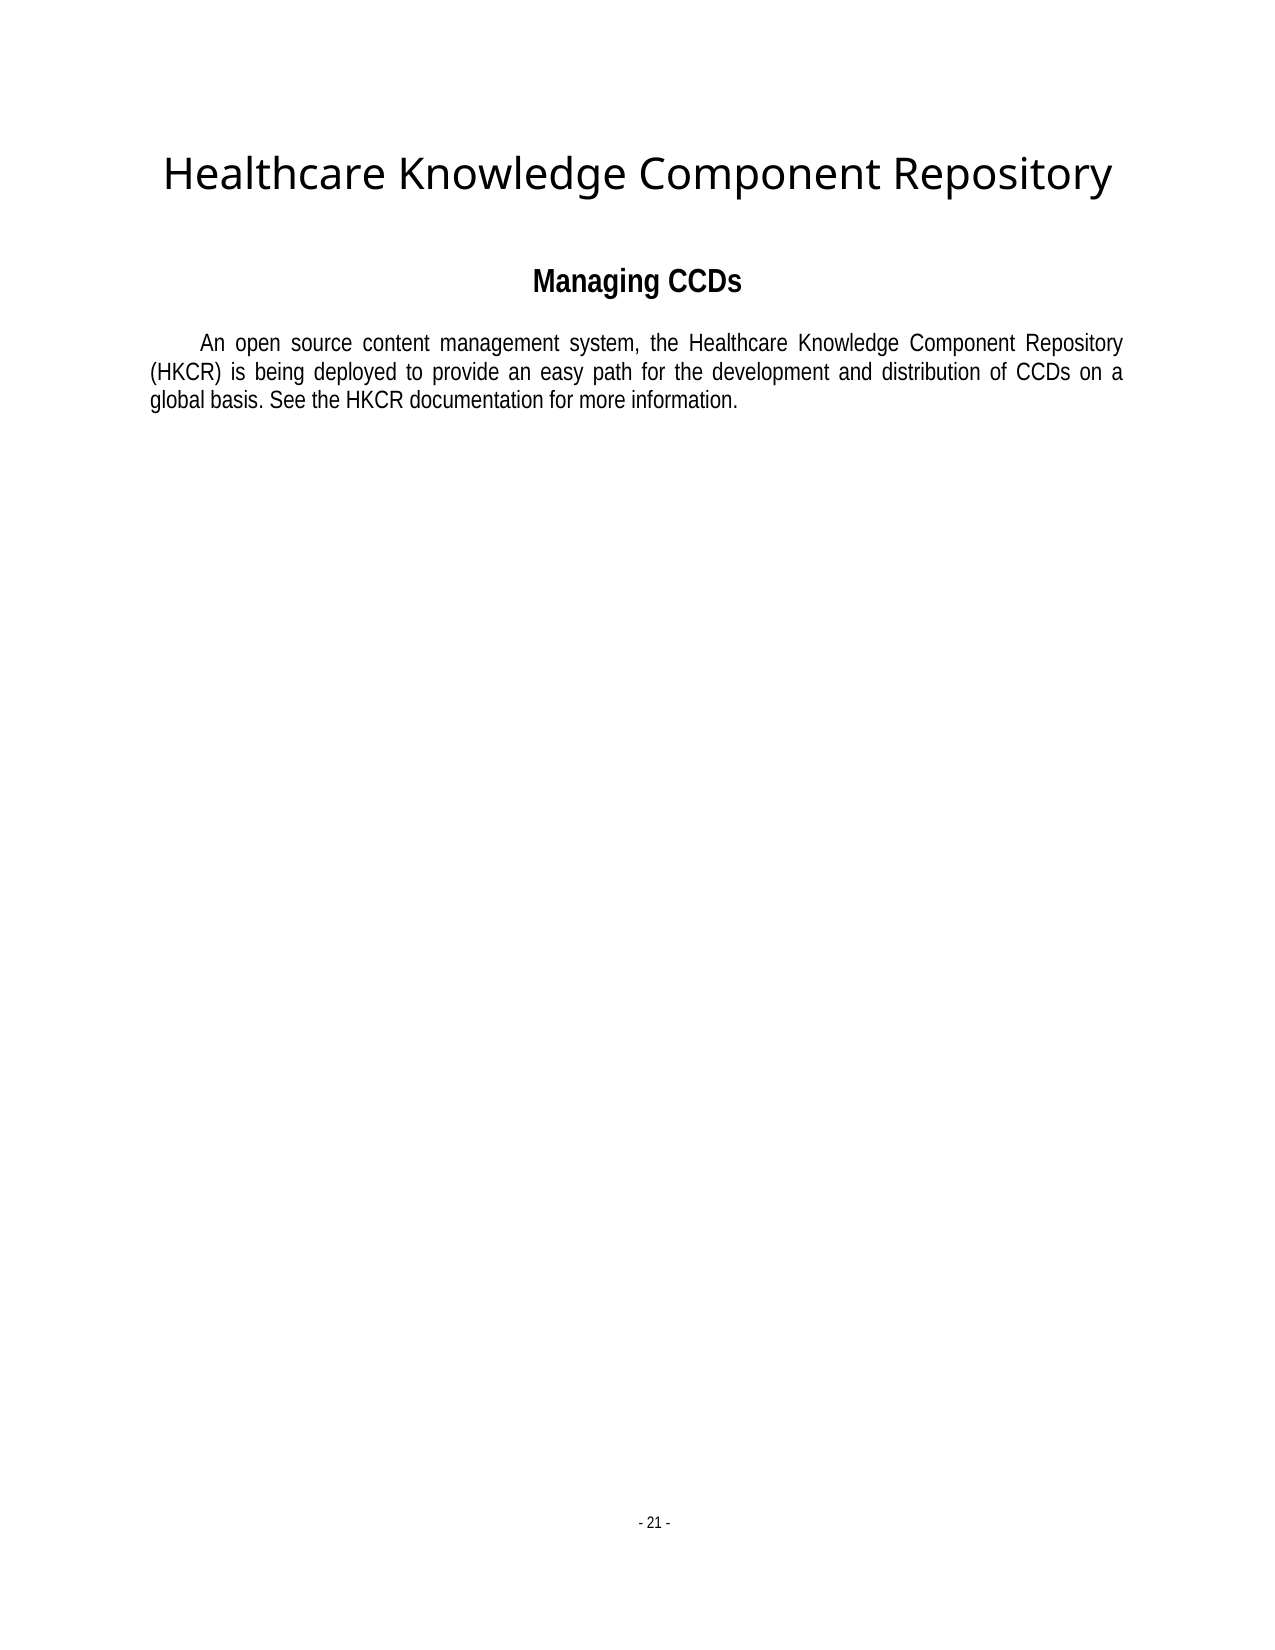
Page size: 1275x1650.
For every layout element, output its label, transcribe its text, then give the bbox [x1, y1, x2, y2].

subtitle Managing CCDs [150, 261, 1125, 299]
subtitle Healthcare Knowledge Component Repository [150, 143, 1125, 202]
text An open source content management system, the Healthcare Knowledge Component Repository (HKCR) is being deployed to provide an easy path for the development and distribution of CCDs on a global basis. See the HKCR documentation for more information. [150, 328, 1125, 414]
